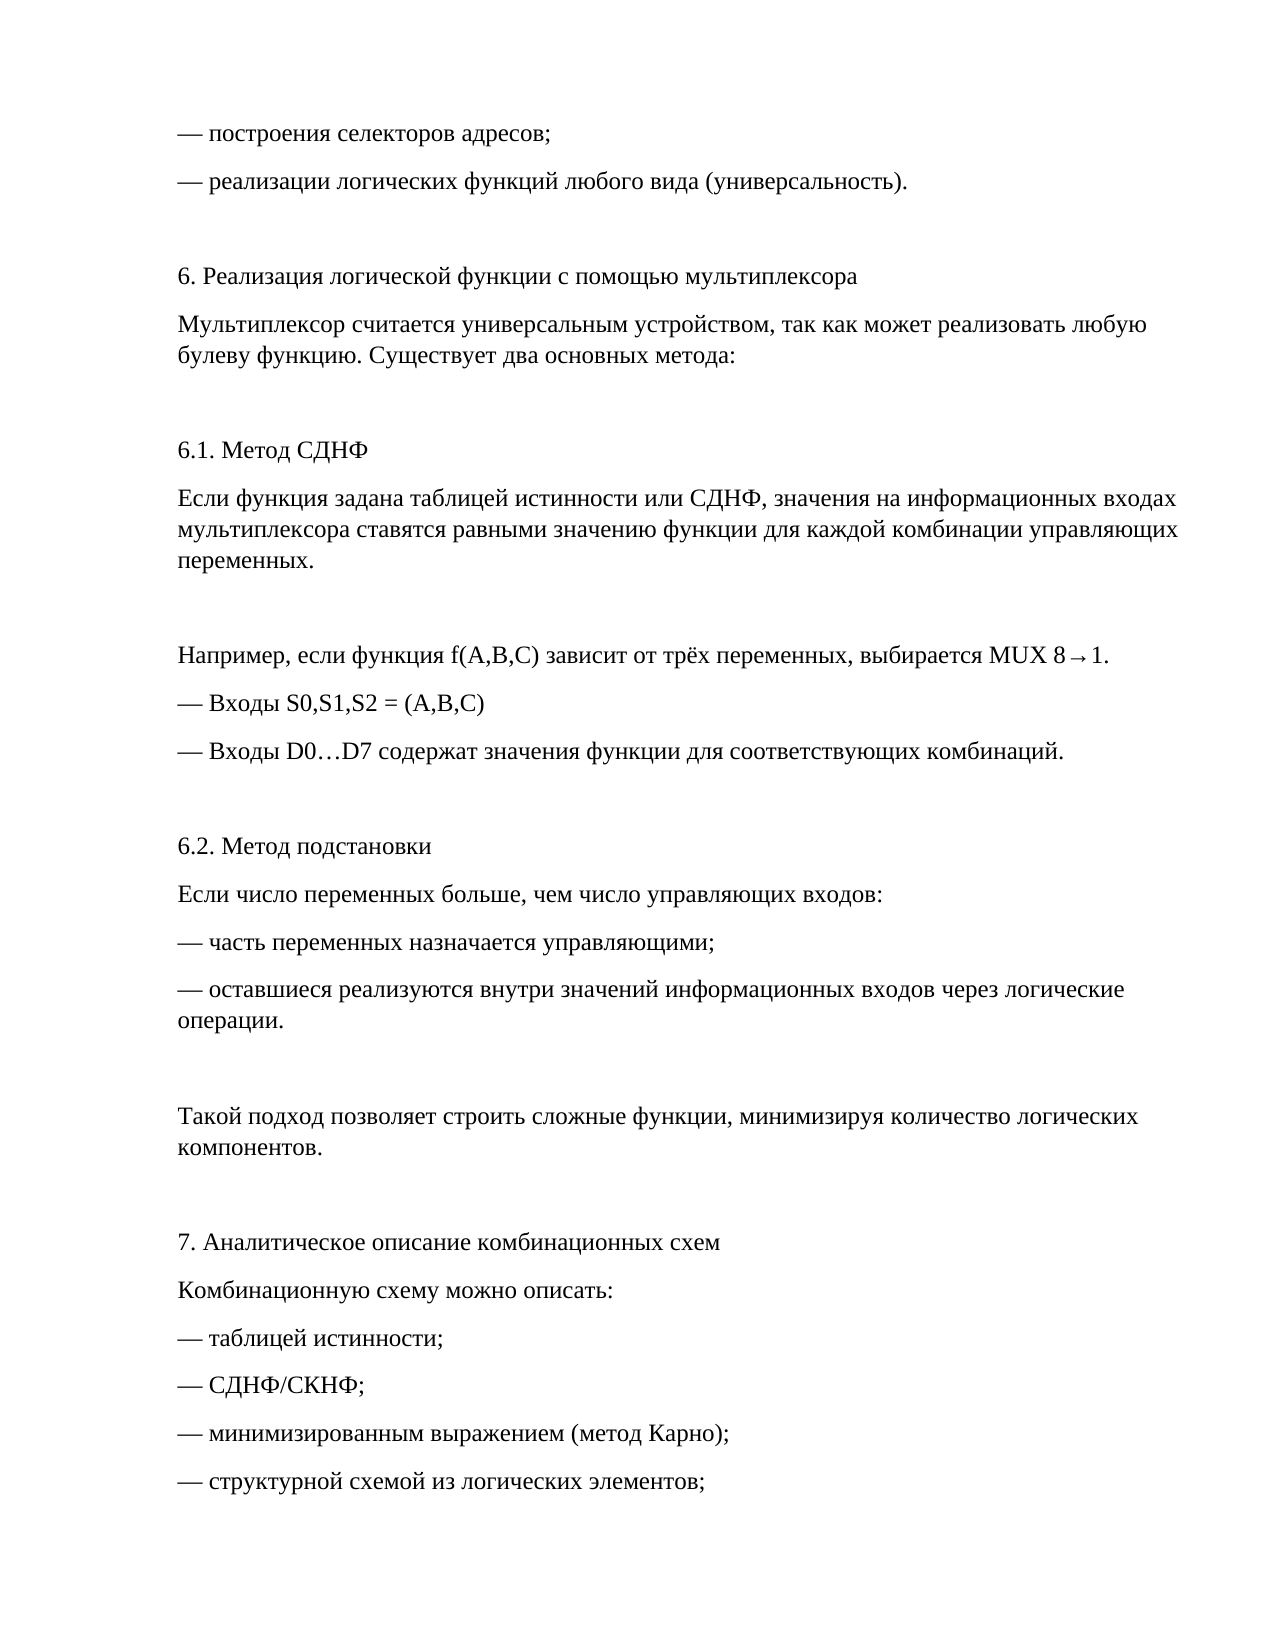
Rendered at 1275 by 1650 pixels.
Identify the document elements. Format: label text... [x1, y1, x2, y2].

text Например, если функция f(A,B,C) зависит от трёх переменных, выбирается MUX 8→1. [177, 641, 1186, 669]
text — минимизированным выражением (метод Карно); [177, 1418, 1186, 1447]
text — Входы D0…D7 содержат значения функции для соответствующих комбинаций. [177, 736, 1186, 765]
text 6.1. Метод СДНФ [177, 435, 1186, 464]
text — построения селекторов адресов; [177, 118, 1186, 147]
text — оставшиеся реализуются внутри значений информационных входов через логические операции. [177, 974, 1186, 1034]
text Мультиплексор считается универсальным устройством, так как может реализовать любую булеву функцию. Существует два основных метода: [177, 309, 1186, 369]
text — таблицей истинности; [177, 1323, 1186, 1352]
text Комбинационную схему можно описать: [177, 1275, 1186, 1304]
text — структурной схемой из логических элементов; [177, 1466, 1186, 1495]
text Если функция задана таблицей истинности или СДНФ, значения на информационных входах мультиплексора ставятся равными значению функции для каждой комбинации управляющих переменных. [177, 483, 1186, 574]
text 6. Реализация логической функции с помощью мультиплексора [177, 261, 1186, 290]
text 7. Аналитическое описание комбинационных схем [177, 1227, 1186, 1256]
text 6.2. Метод подстановки [177, 831, 1186, 860]
text — СДНФ/СКНФ; [177, 1371, 1186, 1399]
text — реализации логических функций любого вида (универсальность). [177, 166, 1186, 194]
text — часть переменных назначается управляющими; [177, 927, 1186, 956]
text Такой подход позволяет строить сложные функции, минимизируя количество логических компонентов. [177, 1101, 1186, 1161]
text — Входы S0,S1,S2 = (A,B,C) [177, 688, 1186, 717]
text Если число переменных больше, чем число управляющих входов: [177, 879, 1186, 908]
